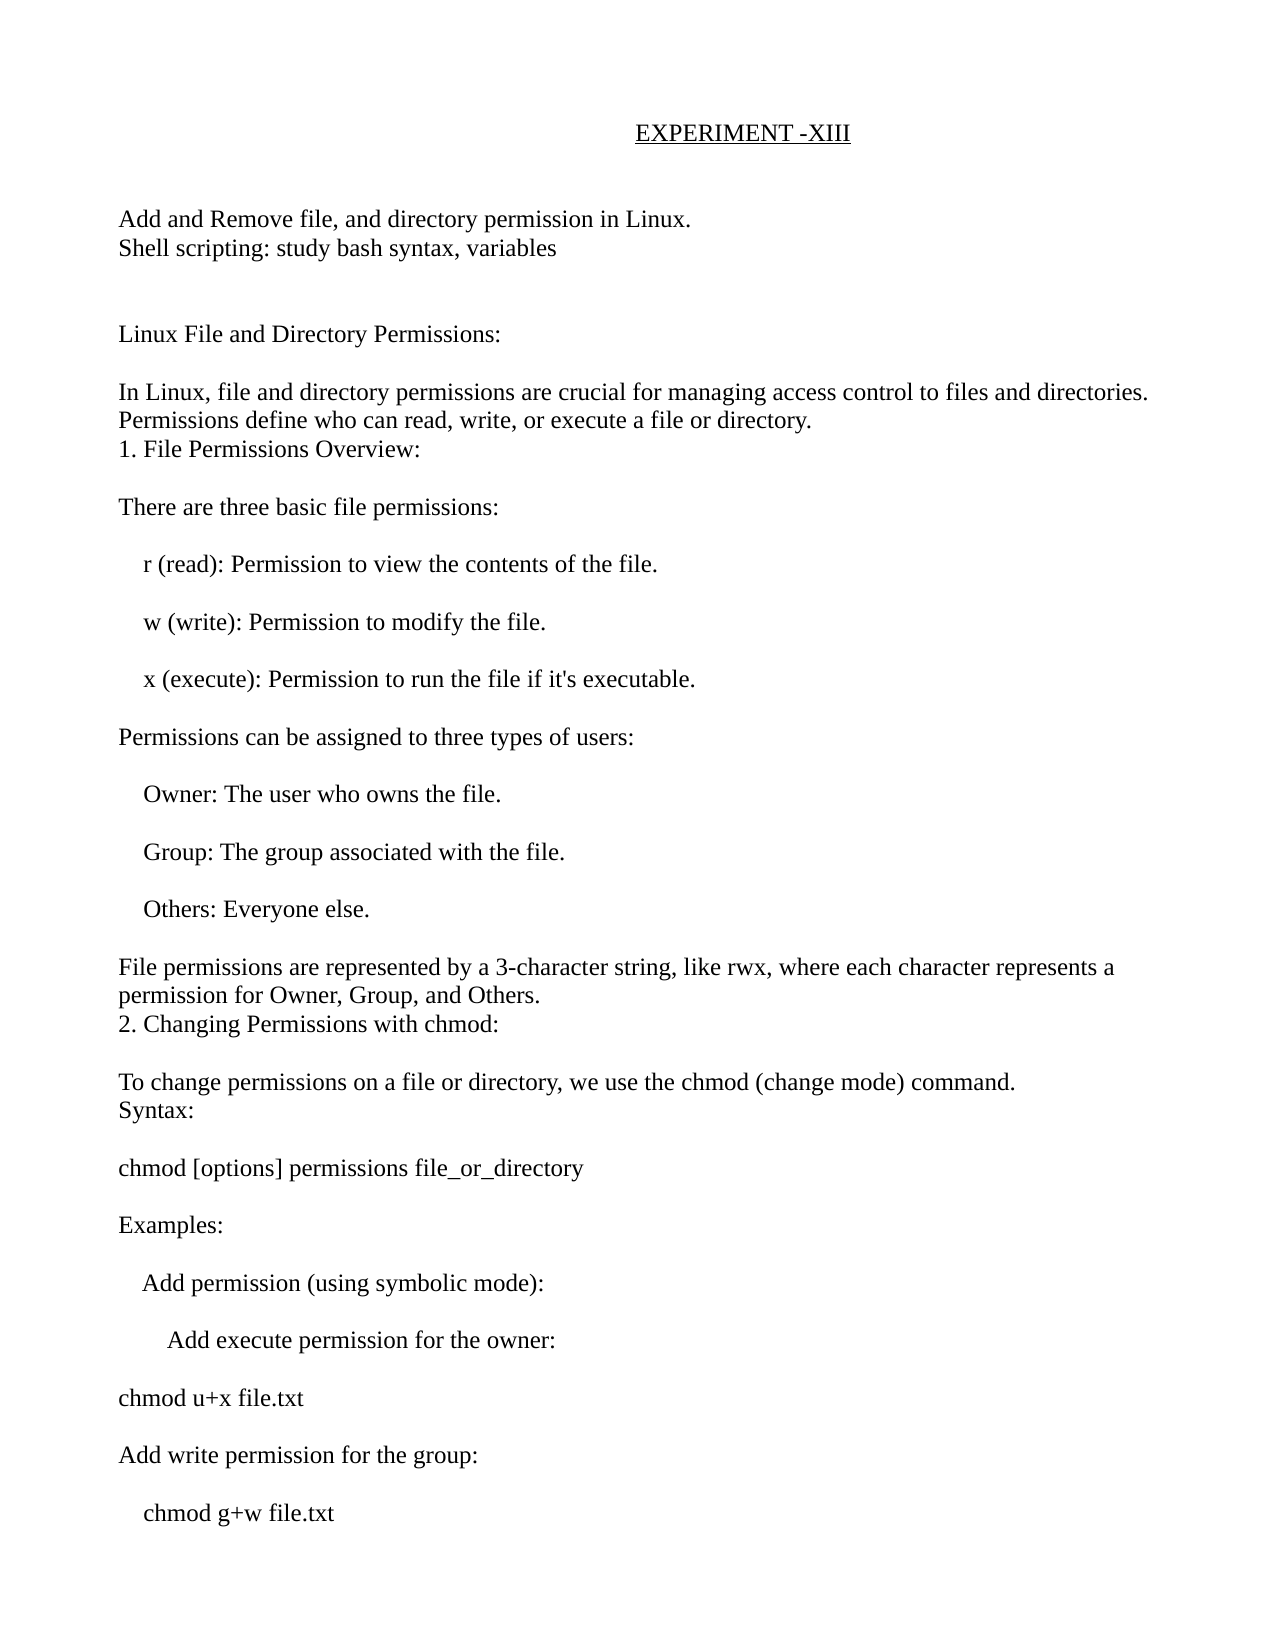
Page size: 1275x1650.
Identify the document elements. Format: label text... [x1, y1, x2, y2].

text Others: Everyone else. [118, 894, 1157, 923]
text Add permission (using symbolic mode): [118, 1268, 1157, 1297]
text Add write permission for the group: [118, 1441, 1157, 1469]
text File permissions are represented by a 3-character string, like rwx, where each character represents a permission for Owner, Group, and Others. [118, 952, 1157, 1009]
text 2. Changing Permissions with chmod: [118, 1009, 1157, 1038]
text Syntax: [118, 1096, 1157, 1124]
text w (write): Permission to modify the file. [118, 607, 1157, 636]
text Group: The group associated with the file. [118, 837, 1157, 866]
text Owner: The user who owns the file. [118, 779, 1157, 808]
text Linux File and Directory Permissions: [118, 319, 1157, 348]
text EXPERIMENT -XIII [118, 118, 1157, 147]
text There are three basic file permissions: [118, 492, 1157, 521]
text chmod [options] permissions file_or_directory [118, 1153, 1157, 1182]
text Examples: [118, 1211, 1157, 1239]
text Add and Remove file, and directory permission in Linux. [118, 204, 1157, 233]
text r (read): Permission to view the contents of the file. [118, 549, 1157, 578]
text To change permissions on a file or directory, we use the chmod (change mode) command. [118, 1067, 1157, 1096]
text 1. File Permissions Overview: [118, 434, 1157, 463]
text x (execute): Permission to run the file if it's executable. [118, 664, 1157, 693]
text In Linux, file and directory permissions are crucial for managing access control to files and directories. Permissions define who can read, write, or execute a file or directory. [118, 377, 1157, 434]
text chmod u+x file.txt [118, 1383, 1157, 1412]
text Add execute permission for the owner: [118, 1326, 1157, 1354]
text Permissions can be assigned to three types of users: [118, 722, 1157, 751]
text Shell scripting: study bash syntax, variables [118, 233, 1157, 262]
text chmod g+w file.txt [118, 1498, 1157, 1527]
